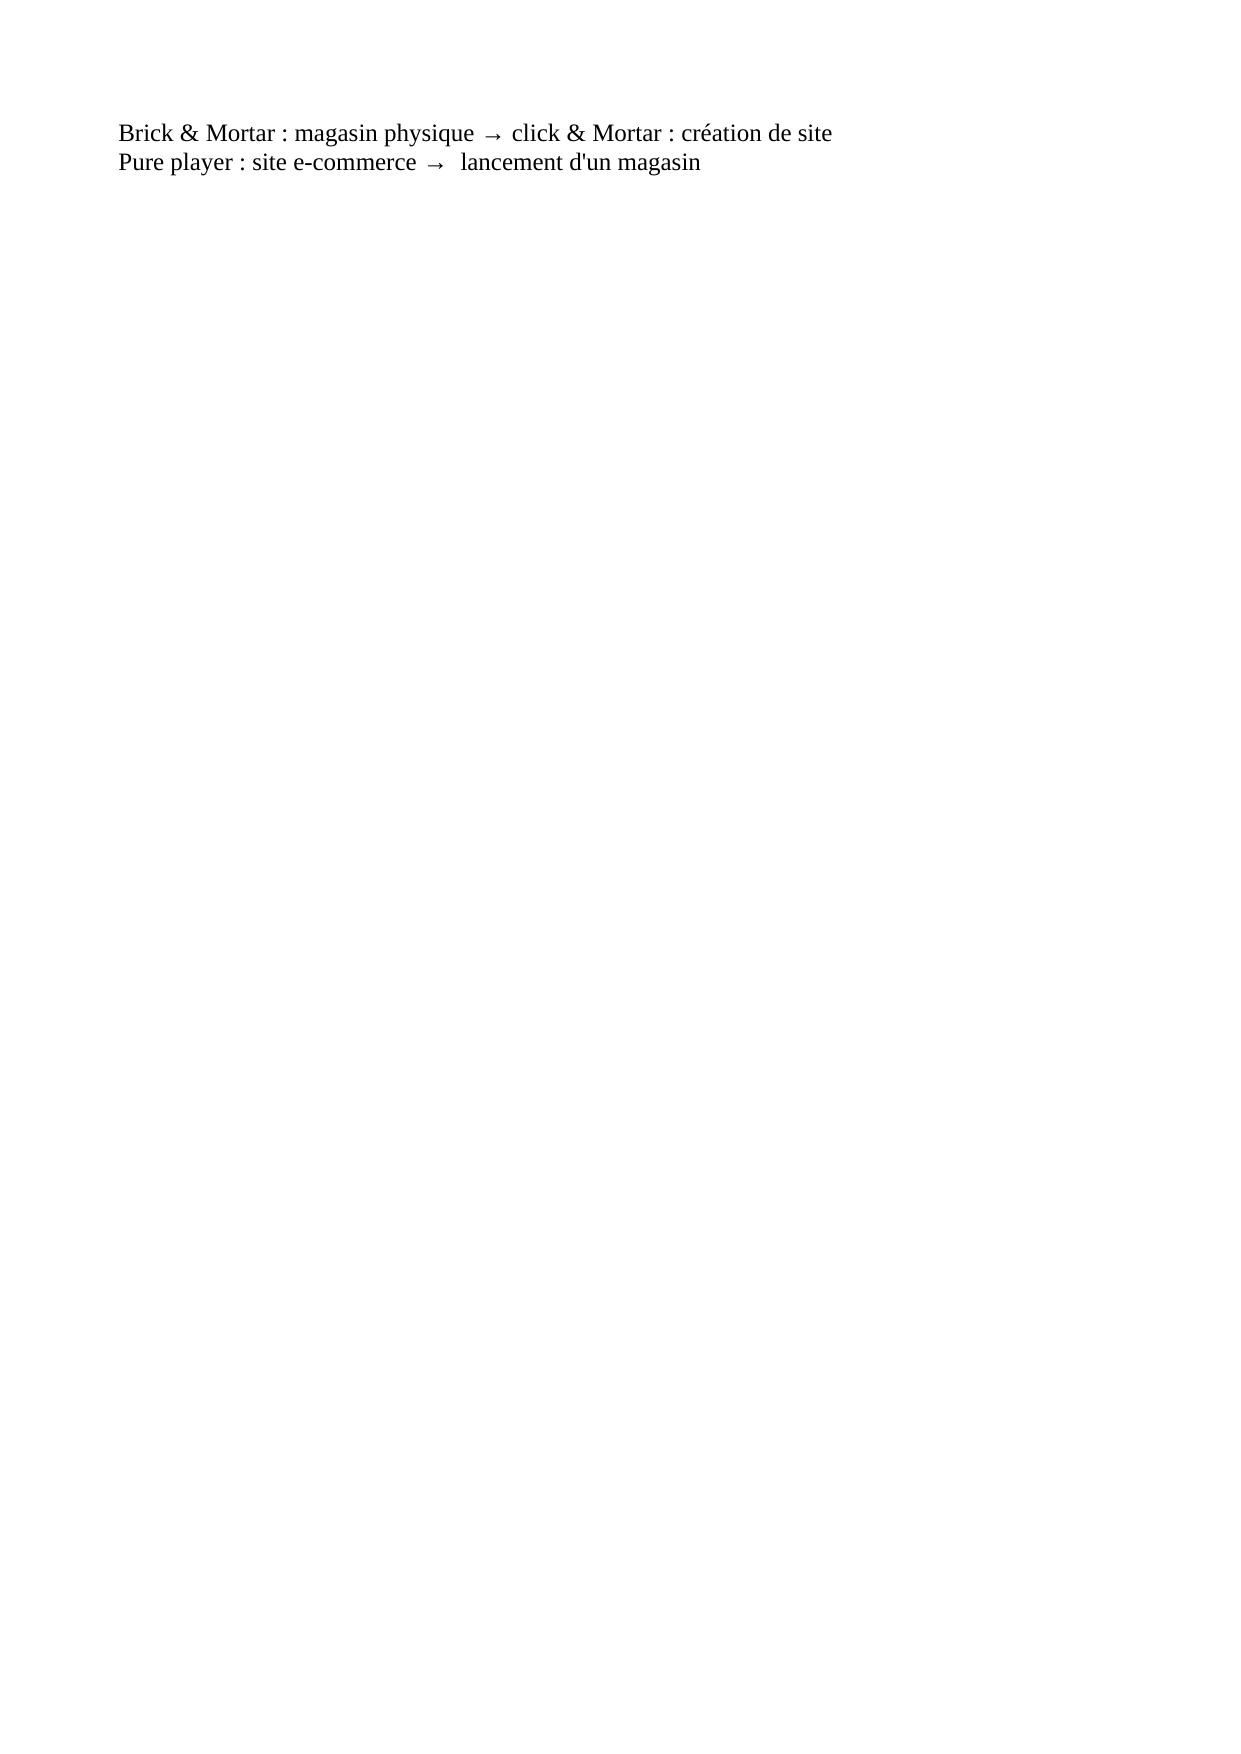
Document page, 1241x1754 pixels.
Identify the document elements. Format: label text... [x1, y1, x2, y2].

text Brick & Mortar : magasin physique → click & Mortar : création de site [118, 118, 1122, 147]
text Pure player : site e-commerce → lancement d'un magasin [118, 147, 1122, 176]
